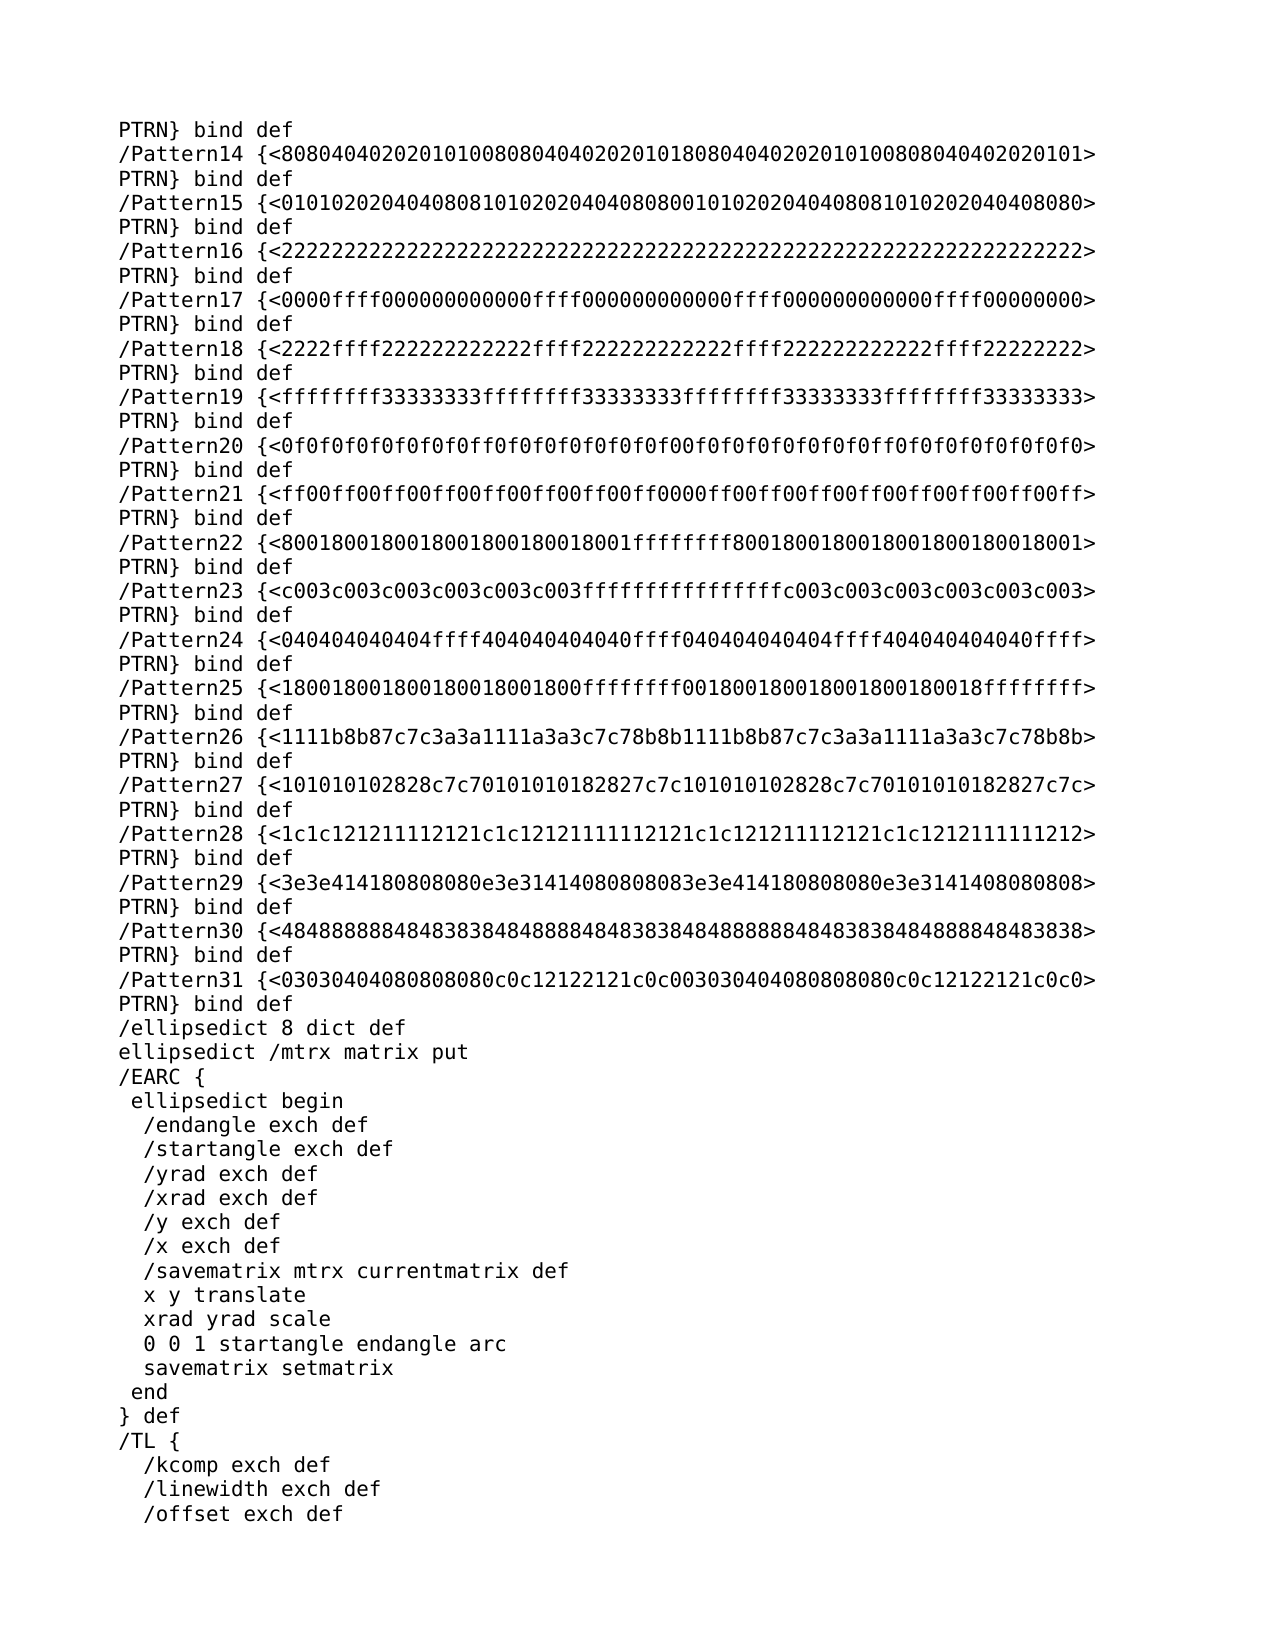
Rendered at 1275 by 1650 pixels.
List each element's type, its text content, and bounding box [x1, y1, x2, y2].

text 0 0 1 startangle endangle arc [118, 1332, 1157, 1356]
text xrad yrad scale [118, 1307, 1157, 1332]
text } def [118, 1404, 1157, 1429]
text ellipsedict /mtrx matrix put [118, 1040, 1157, 1065]
text ellipsedict begin [118, 1089, 1157, 1113]
text end [118, 1380, 1157, 1404]
text /Pattern17 {<0000ffff000000000000ffff000000000000ffff000000000000ffff00000000> PTRN} bind def [118, 288, 1157, 337]
text /yrad exch def [118, 1162, 1157, 1186]
text /Pattern25 {<180018001800180018001800ffffffff001800180018001800180018ffffffff> PTRN} bind def [118, 676, 1157, 725]
text /Pattern19 {<ffffffff33333333ffffffff33333333ffffffff33333333ffffffff33333333> PTRN} bind def [118, 385, 1157, 434]
text x y translate [118, 1283, 1157, 1307]
text /savematrix mtrx currentmatrix def [118, 1259, 1157, 1283]
text /ellipsedict 8 dict def [118, 1016, 1157, 1040]
text /offset exch def [118, 1502, 1157, 1526]
text /x exch def [118, 1234, 1157, 1259]
text PTRN} bind def [118, 118, 1157, 142]
text /y exch def [118, 1210, 1157, 1234]
text /Pattern20 {<0f0f0f0f0f0f0f0ff0f0f0f0f0f0f0f00f0f0f0f0f0f0f0ff0f0f0f0f0f0f0f0> PTRN} bind def [118, 434, 1157, 482]
text /Pattern27 {<101010102828c7c70101010182827c7c101010102828c7c70101010182827c7c> PTRN} bind def [118, 773, 1157, 822]
text savematrix setmatrix [118, 1356, 1157, 1380]
text /linewidth exch def [118, 1477, 1157, 1502]
text /Pattern18 {<2222ffff222222222222ffff222222222222ffff222222222222ffff22222222> PTRN} bind def [118, 337, 1157, 385]
text /kcomp exch def [118, 1453, 1157, 1477]
text /Pattern31 {<03030404080808080c0c12122121c0c003030404080808080c0c12122121c0c0> PTRN} bind def [118, 968, 1157, 1016]
text /Pattern24 {<040404040404ffff404040404040ffff040404040404ffff404040404040ffff> PTRN} bind def [118, 628, 1157, 676]
text /EARC { [118, 1065, 1157, 1089]
text /Pattern29 {<3e3e414180808080e3e31414080808083e3e414180808080e3e3141408080808> PTRN} bind def [118, 871, 1157, 919]
text /startangle exch def [118, 1137, 1157, 1162]
text /Pattern21 {<ff00ff00ff00ff00ff00ff00ff00ff0000ff00ff00ff00ff00ff00ff00ff00ff> PTRN} bind def [118, 482, 1157, 531]
text /xrad exch def [118, 1186, 1157, 1210]
text /Pattern28 {<1c1c121211112121c1c12121111112121c1c121211112121c1c1212111111212> PTRN} bind def [118, 822, 1157, 871]
text /Pattern15 {<0101020204040808101020204040808001010202040408081010202040408080> PTRN} bind def [118, 191, 1157, 239]
text /Pattern23 {<c003c003c003c003c003c003ffffffffffffffffc003c003c003c003c003c003> PTRN} bind def [118, 579, 1157, 628]
text /endangle exch def [118, 1113, 1157, 1137]
text /Pattern22 {<8001800180018001800180018001ffffffff8001800180018001800180018001> PTRN} bind def [118, 531, 1157, 579]
text /Pattern14 {<8080404020201010080804040202010180804040202010100808040402020101> PTRN} bind def [118, 142, 1157, 191]
text /TL { [118, 1429, 1157, 1453]
text /Pattern30 {<4848888884848383848488884848383848488888848483838484888848483838> PTRN} bind def [118, 919, 1157, 968]
text /Pattern26 {<1111b8b87c7c3a3a1111a3a3c7c78b8b1111b8b87c7c3a3a1111a3a3c7c78b8b> PTRN} bind def [118, 725, 1157, 773]
text /Pattern16 {<2222222222222222222222222222222222222222222222222222222222222222> PTRN} bind def [118, 239, 1157, 288]
